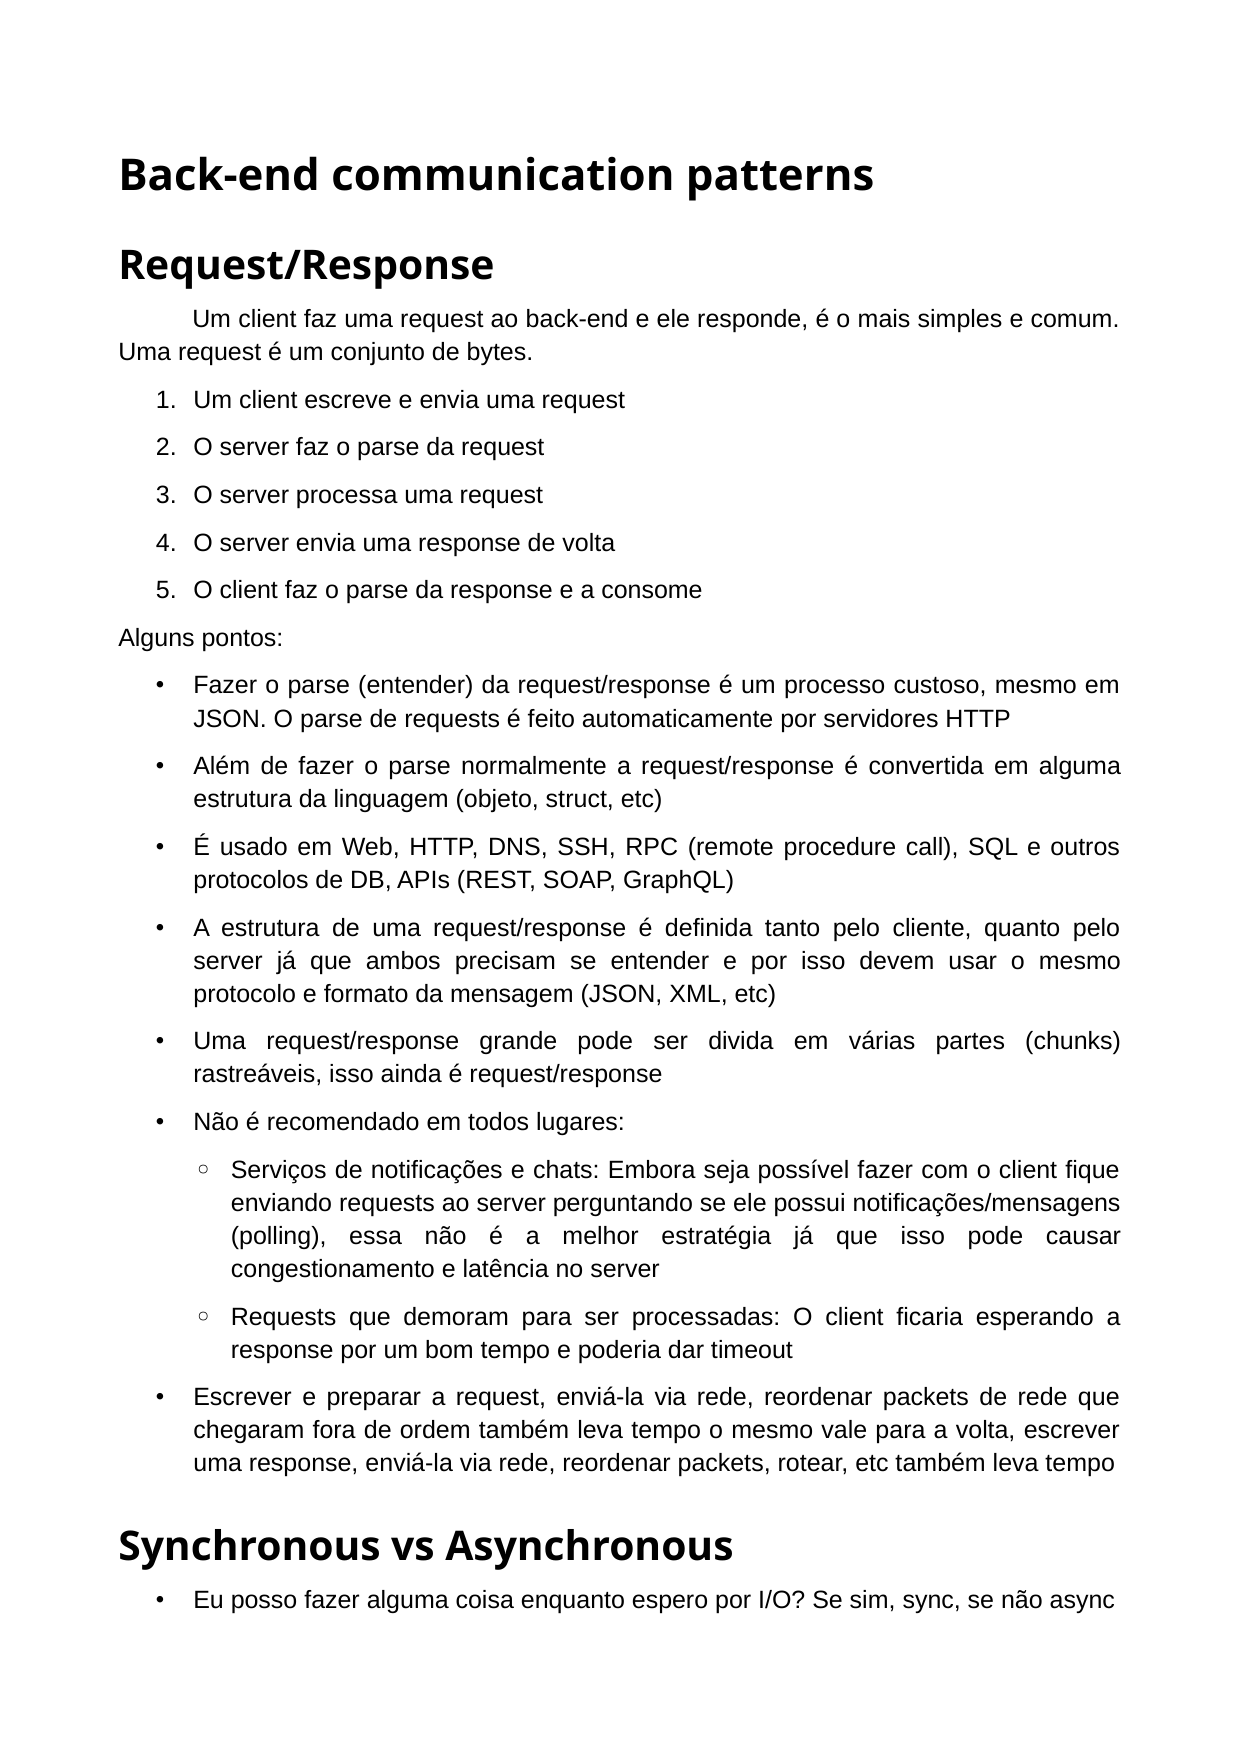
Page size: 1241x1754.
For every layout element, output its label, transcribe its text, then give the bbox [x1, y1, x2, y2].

list Não é recomendado em todos lugares: [156, 1107, 1122, 1136]
list O server processa uma request [156, 480, 1122, 509]
list Serviços de notificações e chats: Embora seja possível fazer com o client fique enviando requests ao server perguntando se ele possui notificações/mensagens (polling), essa não é a melhor estratégia já que isso pode causar congestionamento e latência no server [193, 1155, 1122, 1283]
list Além de fazer o parse normalmente a request/response é convertida em alguma estrutura da linguagem (objeto, struct, etc) [156, 751, 1122, 813]
list Eu posso fazer alguma coisa enquanto espero por I/O? Se sim, sync, se não async [156, 1585, 1122, 1614]
list Fazer o parse (entender) da request/response é um processo custoso, mesmo em JSON. O parse de requests é feito automaticamente por servidores HTTP [156, 670, 1122, 732]
list O client faz o parse da response e a consome [156, 575, 1122, 604]
list A estrutura de uma request/response é definida tanto pelo cliente, quanto pelo server já que ambos precisam se entender e por isso devem usar o mesmo protocolo e formato da mensagem (JSON, XML, etc) [156, 913, 1122, 1007]
list O server envia uma response de volta [156, 528, 1122, 556]
text Alguns pontos: [118, 623, 1122, 652]
text Um client faz uma request ao back-end e ele responde, é o mais simples e comum. Uma request é um conjunto de bytes. [118, 304, 1122, 366]
subtitle Request/Response [118, 236, 1122, 292]
list É usado em Web, HTTP, DNS, SSH, RPC (remote procedure call), SQL e outros protocolos de DB, APIs (REST, SOAP, GraphQL) [156, 832, 1122, 894]
list Uma request/response grande pode ser divida em várias partes (chunks) rastreáveis, isso ainda é request/response [156, 1026, 1122, 1088]
list Um client escreve e envia uma request [156, 385, 1122, 413]
subtitle Synchronous vs Asynchronous [118, 1517, 1122, 1572]
list Requests que demoram para ser processadas: O client ficaria esperando a response por um bom tempo e poderia dar timeout [193, 1302, 1122, 1363]
list Escrever e preparar a request, enviá-la via rede, reordenar packets de rede que chegaram fora de ordem também leva tempo o mesmo vale para a volta, escrever uma response, enviá-la via rede, reordenar packets, rotear, etc também leva tempo [156, 1382, 1122, 1477]
list O server faz o parse da request [156, 432, 1122, 461]
subtitle Back-end communication patterns [118, 143, 1122, 203]
